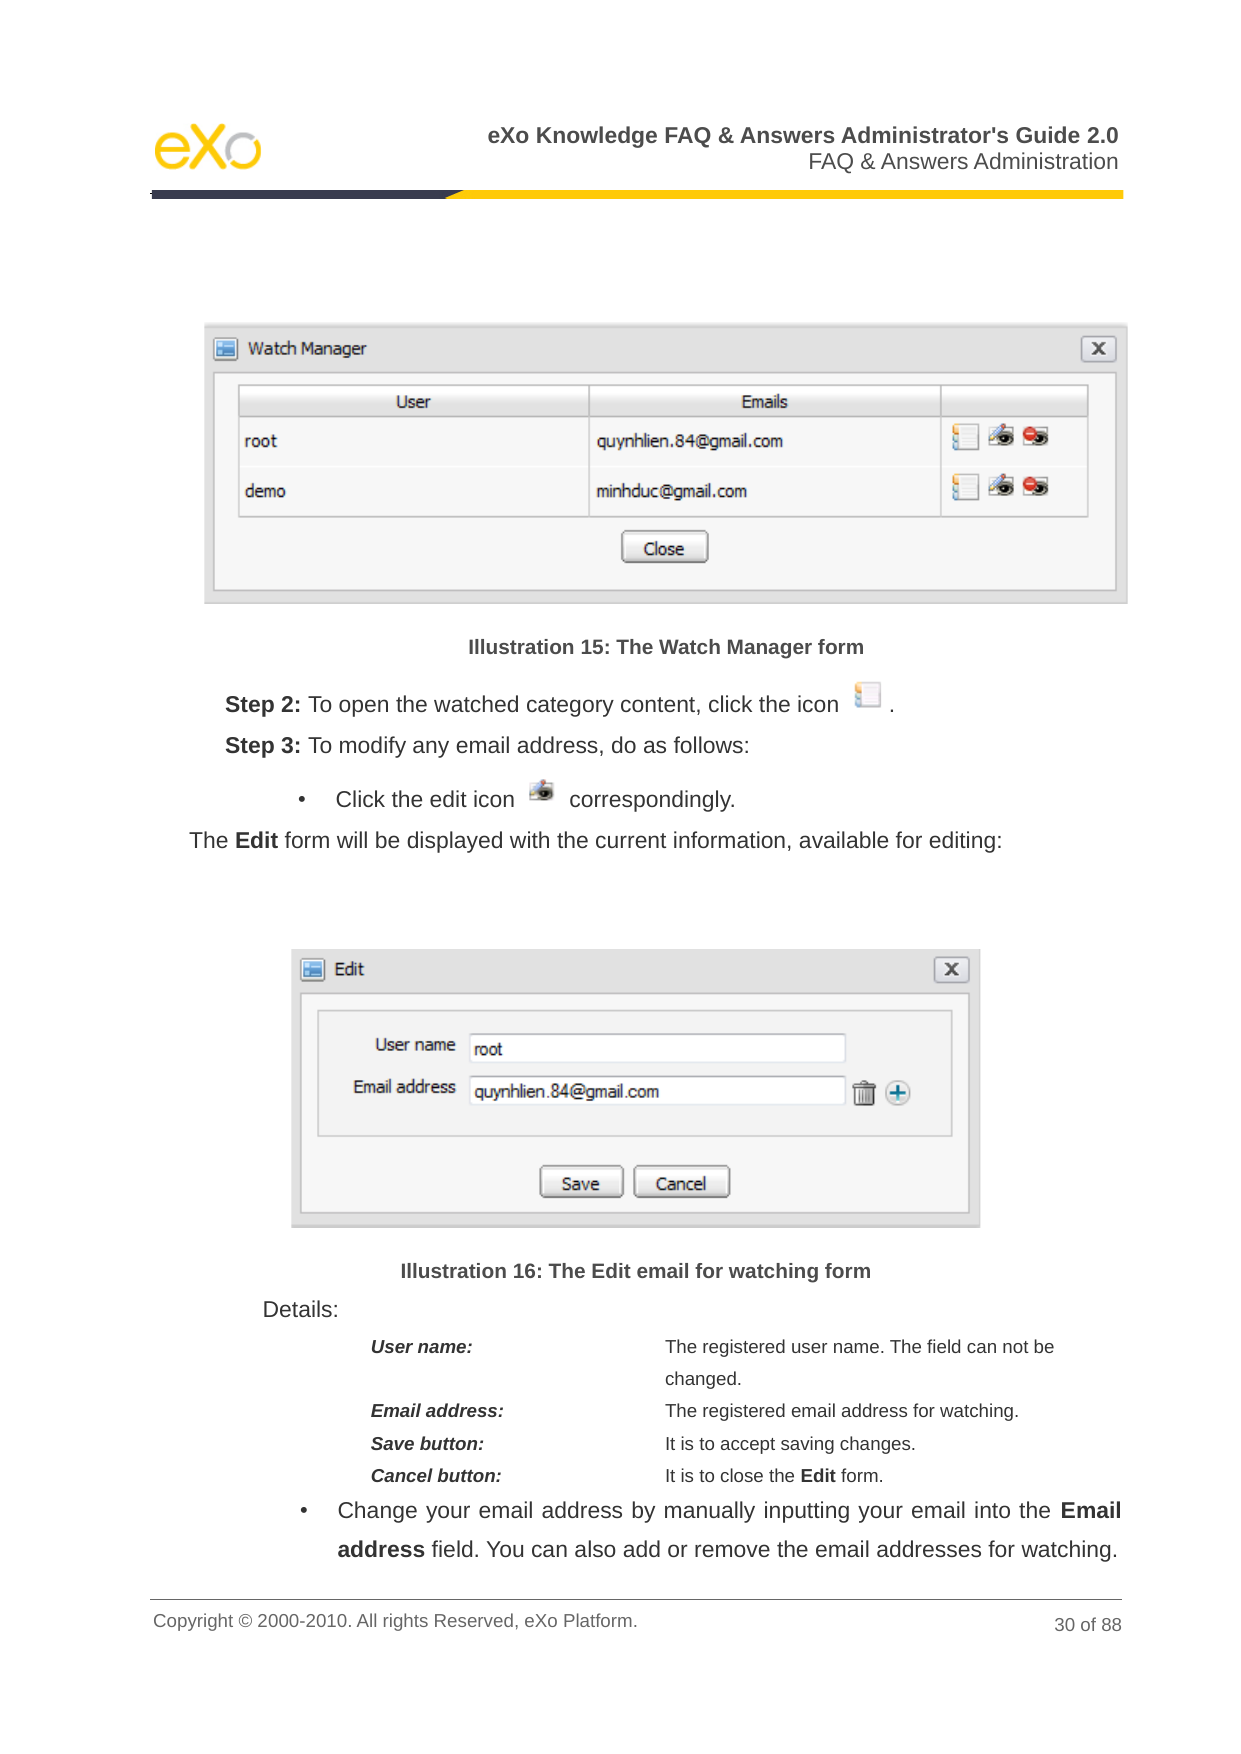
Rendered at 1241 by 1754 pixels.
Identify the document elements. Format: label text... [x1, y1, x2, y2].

list Illustration 16: The Edit email for watching form [261, 942, 1011, 1283]
text Cancel button: It is to close the Edit form. [150, 1465, 1122, 1486]
list Step 2: To open the watched category content, click the icon . [187, 223, 1134, 718]
list Illustration 15: The Watch Manager form [198, 315, 1134, 659]
list Click the edit icon correspondingly. [298, 771, 1122, 814]
picture [155, 123, 262, 170]
text User name: The registered user name. The field can not be changed. [150, 1336, 1122, 1389]
text Email address: The registered email address for watching. [150, 1400, 1122, 1422]
picture [852, 679, 882, 711]
picture [204, 322, 1128, 604]
text Save button: It is to accept saving changes. [150, 1432, 1122, 1454]
list The Edit form will be displayed with the current information, available for editing: [151, 827, 1122, 854]
list Step 3: To modify any email address, do as follows: [187, 732, 1122, 758]
list Change your email address by manually inputting your email into the Email address field. You can also add or remove the email addresses for watching. [300, 1497, 1122, 1563]
picture [291, 949, 981, 1228]
list Details: [225, 867, 1122, 1322]
picture [528, 778, 556, 807]
picture [151, 190, 1124, 199]
